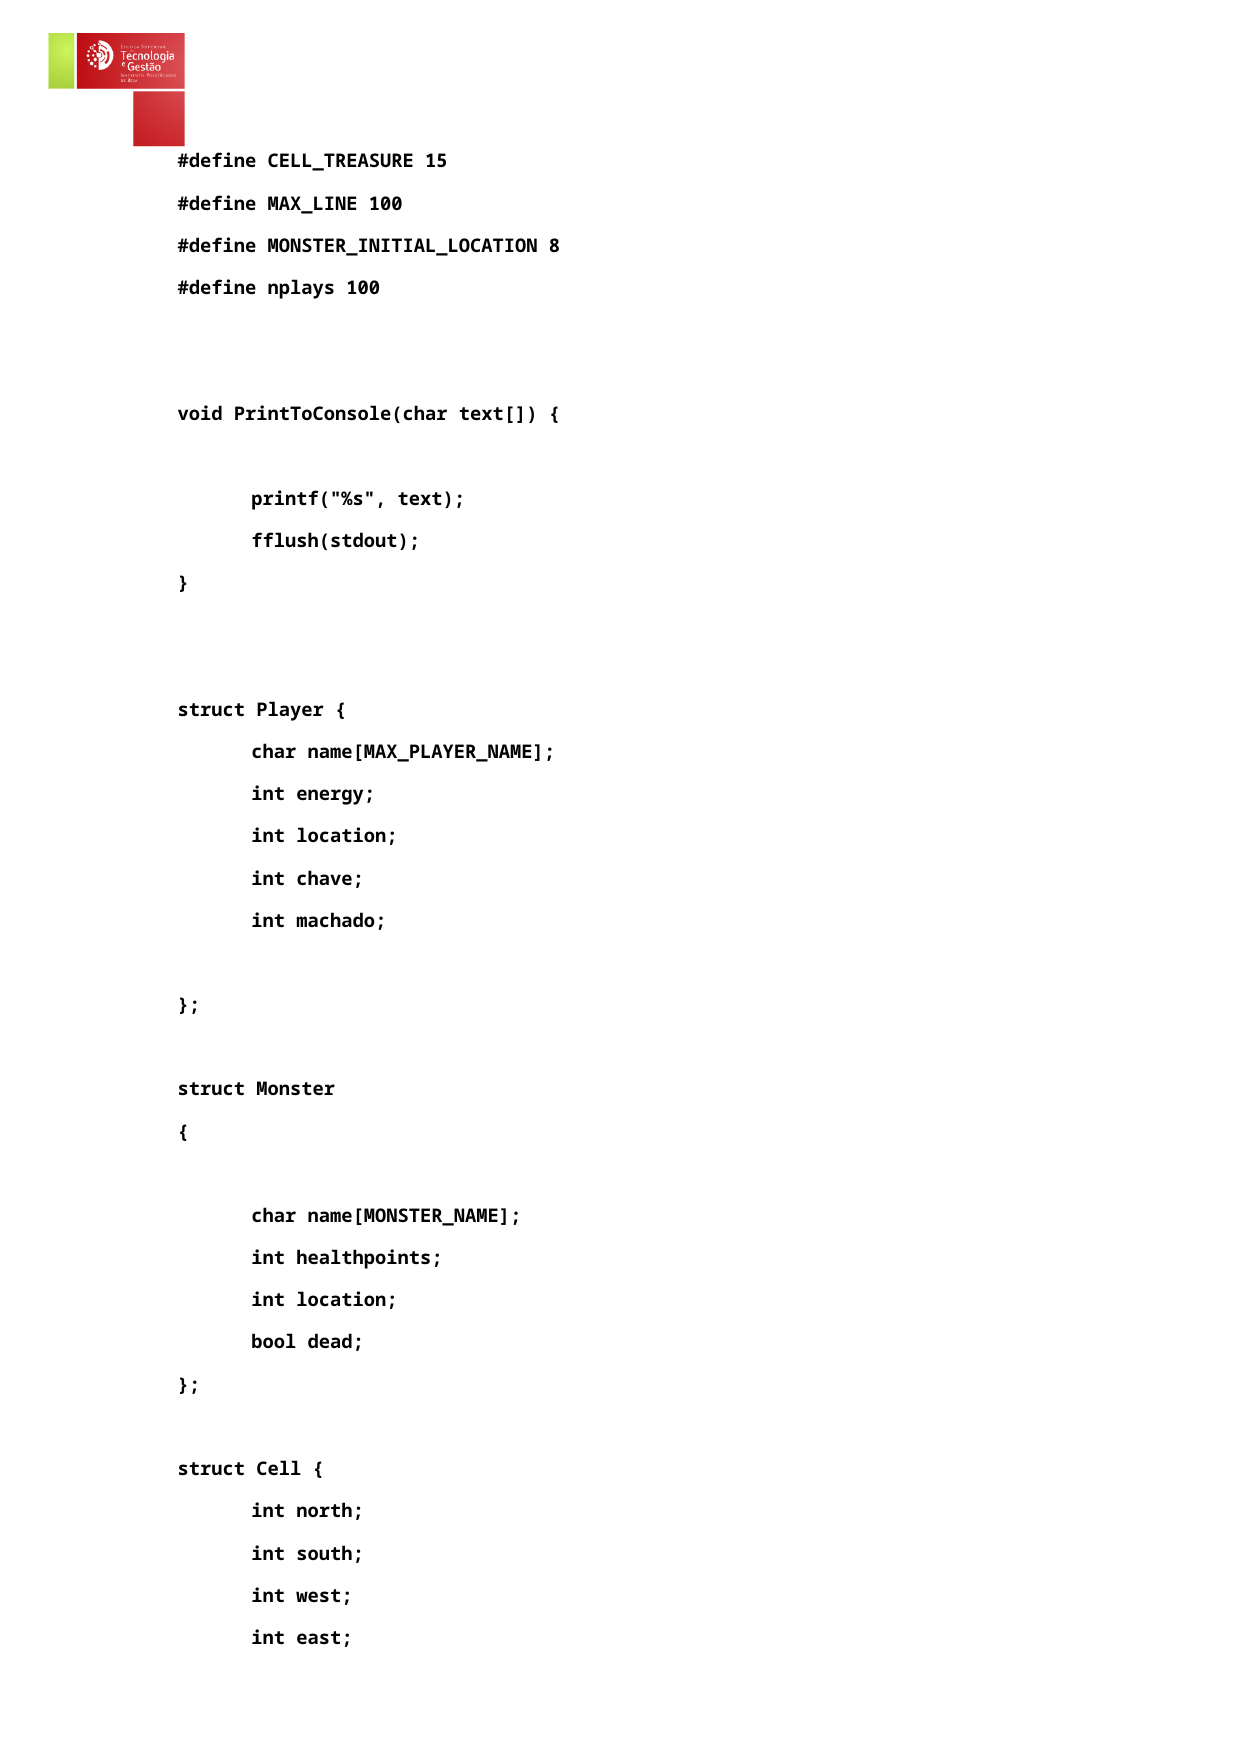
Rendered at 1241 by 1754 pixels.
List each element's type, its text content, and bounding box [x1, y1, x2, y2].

text #define MONSTER_INITIAL_LOCATION 8 [177, 232, 1063, 257]
text int chave; [177, 865, 1063, 890]
text struct Cell { [177, 1455, 1063, 1481]
text #define MAX_LINE 100 [177, 190, 1063, 215]
text int energy; [177, 780, 1063, 806]
text int healthpoints; [177, 1244, 1063, 1270]
text void PrintToConsole(char text[]) { [177, 401, 1063, 426]
text bool dead; [177, 1329, 1063, 1354]
text printf("%s", text); [177, 485, 1063, 511]
text }; [177, 1371, 1063, 1397]
text int west; [177, 1582, 1063, 1607]
text int location; [177, 823, 1063, 848]
text } [177, 569, 1063, 595]
text struct Player { [177, 696, 1063, 722]
text { [177, 1118, 1063, 1143]
text fflush(stdout); [177, 527, 1063, 553]
text int machado; [177, 907, 1063, 932]
text struct Monster [177, 1076, 1063, 1101]
text int south; [177, 1540, 1063, 1565]
text char name[MAX_PLAYER_NAME]; [177, 738, 1063, 764]
text char name[MONSTER_NAME]; [177, 1202, 1063, 1228]
text int location; [177, 1287, 1063, 1312]
text #define nplays 100 [177, 274, 1063, 300]
text int north; [177, 1498, 1063, 1523]
text #define CELL_TREASURE 15 [177, 148, 1063, 173]
text }; [177, 991, 1063, 1017]
text int east; [177, 1624, 1063, 1650]
